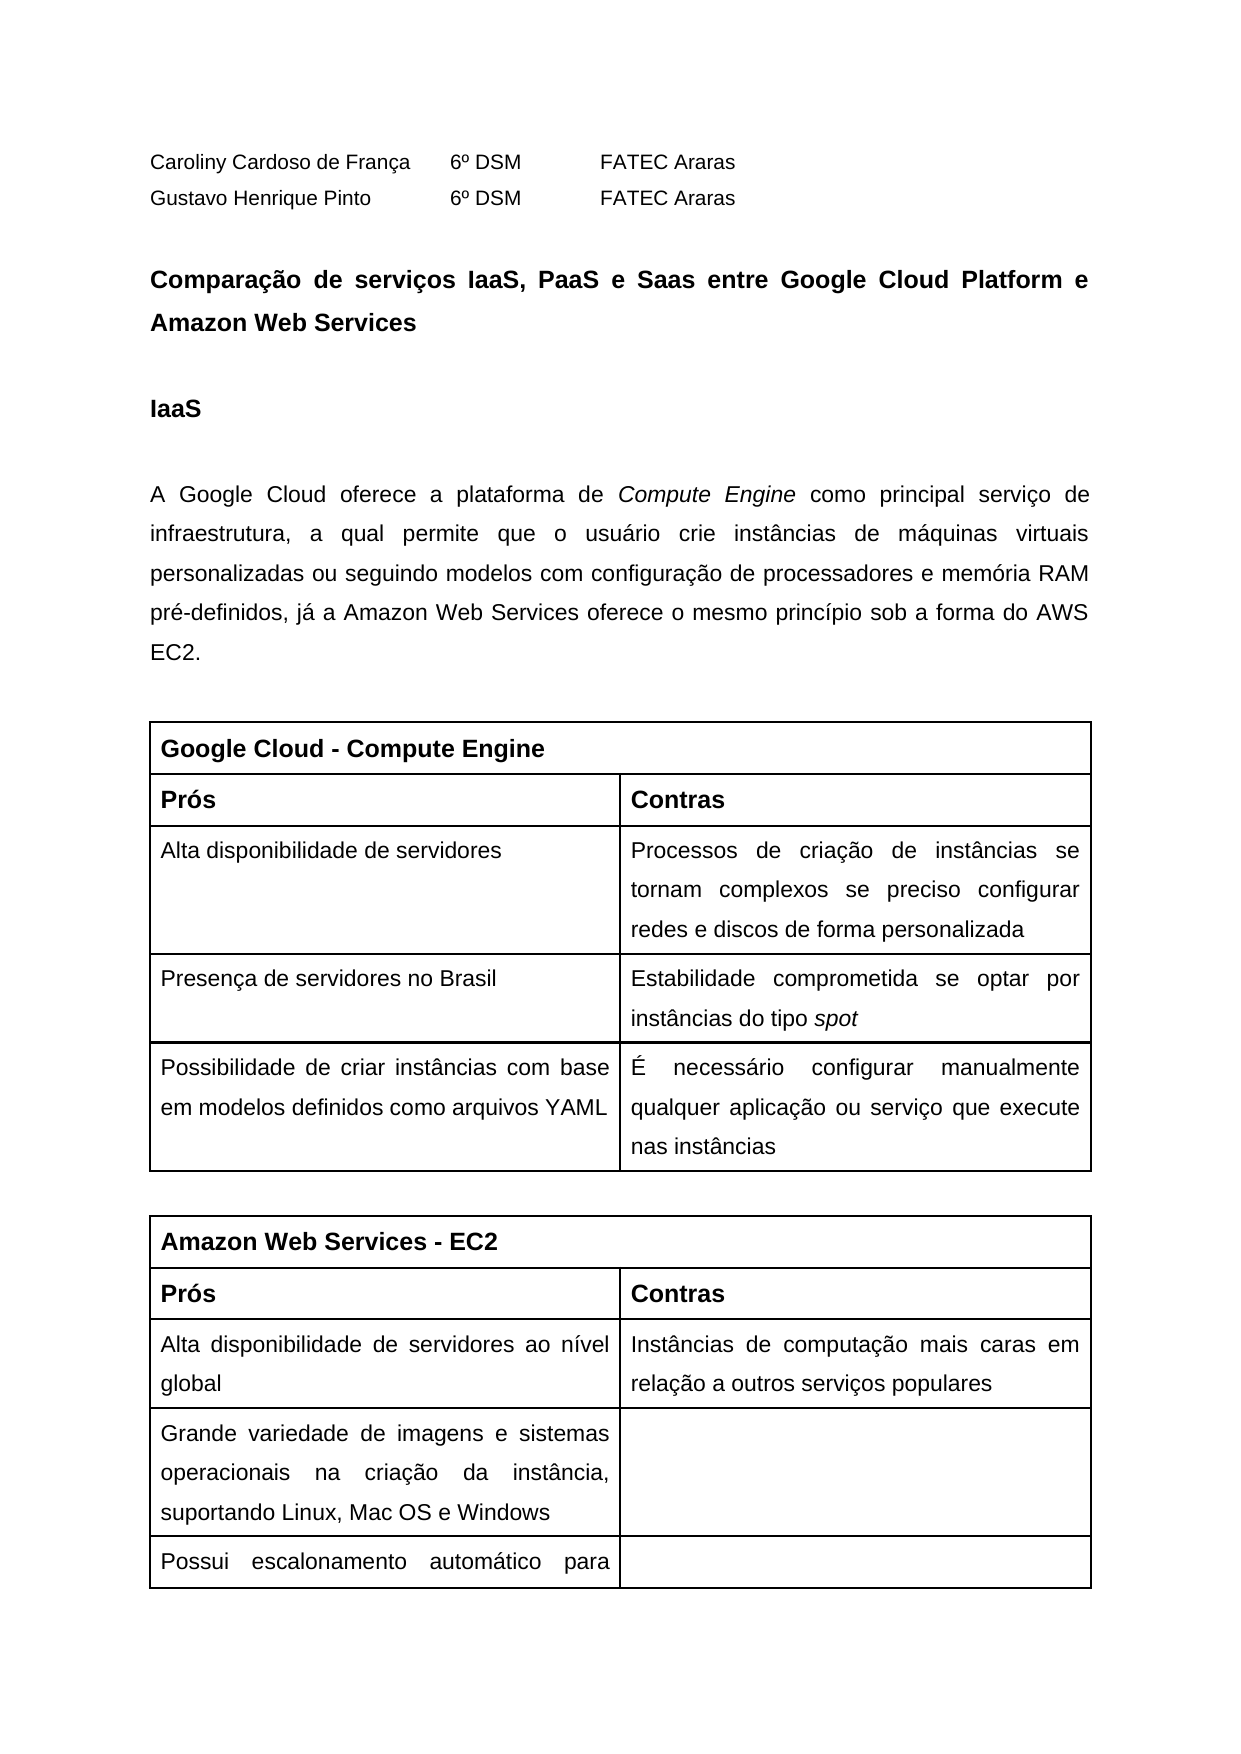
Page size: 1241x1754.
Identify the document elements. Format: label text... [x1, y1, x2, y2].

table_cell Possibilidade de criar instâncias com base em modelos definidos como arquivos YAML [151, 1044, 619, 1170]
text Comparação de serviços IaaS, PaaS e Saas entre Google Cloud Platform e Amazon Web Services [150, 265, 1090, 337]
table_cell Contras [621, 1269, 1090, 1318]
table_cell [621, 1409, 1090, 1535]
text IaaS [150, 394, 1090, 423]
table_cell Processos de criação de instâncias se tornam complexos se preciso configurar redes e discos de forma personalizada [621, 827, 1090, 953]
table_cell Presença de servidores no Brasil [151, 955, 619, 1041]
table_header Amazon Web Services - EC2 [151, 1217, 1090, 1267]
table_cell Possui escalonamento automático para [151, 1537, 619, 1587]
table_cell Instâncias de computação mais caras em relação a outros serviços populares [621, 1320, 1090, 1407]
table_cell Alta disponibilidade de servidores ao nível global [151, 1320, 619, 1407]
table_cell [621, 1537, 1090, 1587]
table_cell Prós [151, 775, 619, 824]
text Caroliny Cardoso de França 6º DSM FATEC Araras [150, 150, 1090, 174]
text A Google Cloud oferece a plataforma de Compute Engine como principal serviço de infraestrutura, a qual permite que o usuário crie instâncias de máquinas virtuais personalizadas ou seguindo modelos com configuração de processadores e memória RAM pré-definidos, já a Amazon Web Services oferece o mesmo princípio sob a forma do AWS EC2. [150, 481, 1090, 665]
table_cell Alta disponibilidade de servidores [151, 827, 619, 953]
text Gustavo Henrique Pinto 6º DSM FATEC Araras [150, 186, 1090, 210]
table_cell Estabilidade comprometida se optar por instâncias do tipo spot [621, 955, 1090, 1041]
table_cell Contras [621, 775, 1090, 824]
table_header Google Cloud - Compute Engine [151, 723, 1090, 773]
table_cell Prós [151, 1269, 619, 1318]
table_cell É necessário configurar manualmente qualquer aplicação ou serviço que execute nas instâncias [621, 1044, 1090, 1170]
table_cell Grande variedade de imagens e sistemas operacionais na criação da instância, suportando Linux, Mac OS e Windows [151, 1409, 619, 1535]
